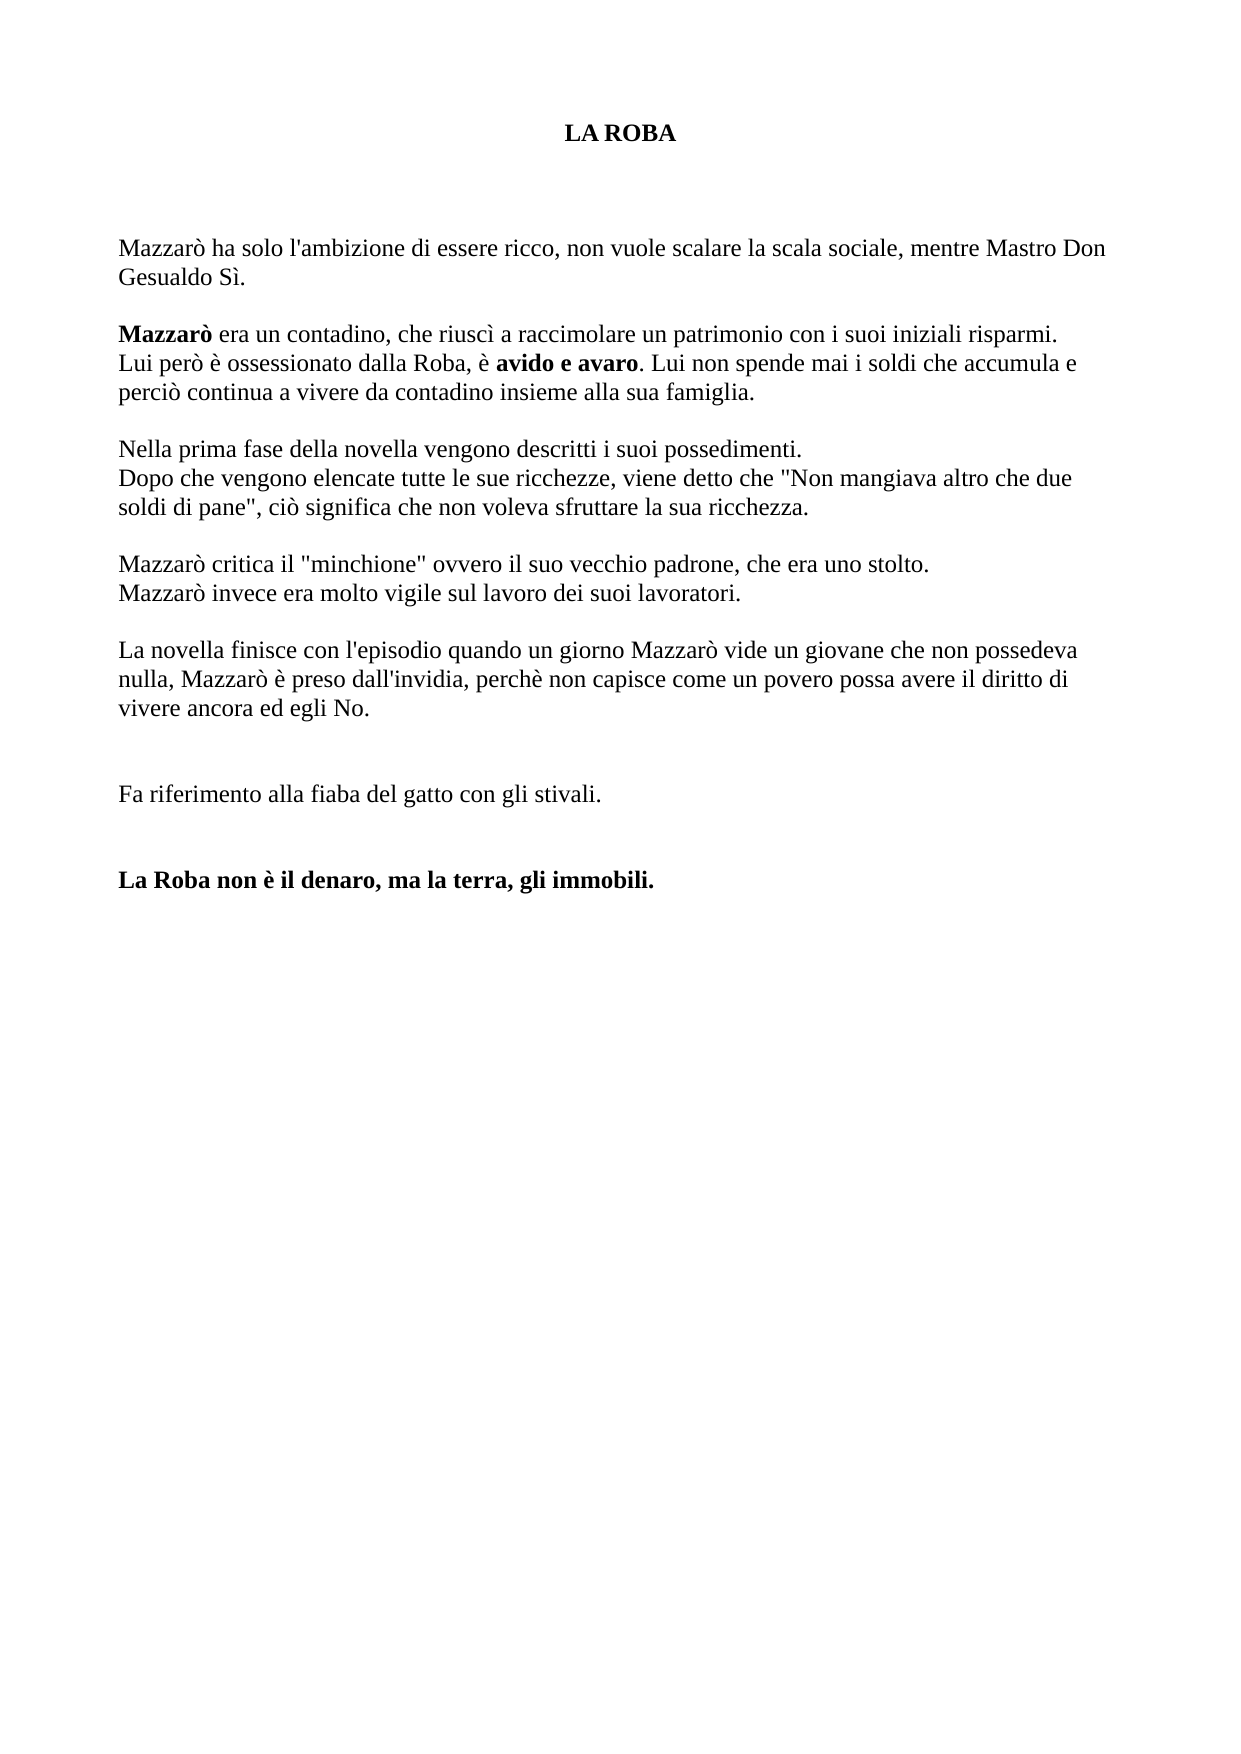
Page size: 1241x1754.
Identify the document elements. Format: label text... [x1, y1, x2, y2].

text Mazzarò ha solo l'ambizione di essere ricco, non vuole scalare la scala sociale, mentre Mastro Don Gesualdo Sì. [118, 233, 1122, 291]
text Mazzarò invece era molto vigile sul lavoro dei suoi lavoratori. [118, 578, 1122, 607]
text Dopo che vengono elencate tutte le sue ricchezze, viene detto che "Non mangiava altro che due soldi di pane", ciò significa che non voleva sfruttare la sua ricchezza. [118, 463, 1122, 521]
text Nella prima fase della novella vengono descritti i suoi possedimenti. [118, 434, 1122, 463]
text Fa riferimento alla fiaba del gatto con gli stivali. [118, 779, 1122, 808]
text Mazzarò era un contadino, che riuscì a raccimolare un patrimonio con i suoi iniziali risparmi. [118, 319, 1122, 348]
text Lui però è ossessionato dalla Roba, è avido e avaro. Lui non spende mai i soldi che accumula e perciò continua a vivere da contadino insieme alla sua famiglia. [118, 348, 1122, 406]
text Mazzarò critica il "minchione" ovvero il suo vecchio padrone, che era uno stolto. [118, 549, 1122, 578]
text LA ROBA [118, 118, 1122, 147]
text La novella finisce con l'episodio quando un giorno Mazzarò vide un giovane che non possedeva nulla, Mazzarò è preso dall'invidia, perchè non capisce come un povero possa avere il diritto di vivere ancora ed egli No. [118, 636, 1122, 722]
text La Roba non è il denaro, ma la terra, gli immobili. [118, 866, 1122, 894]
